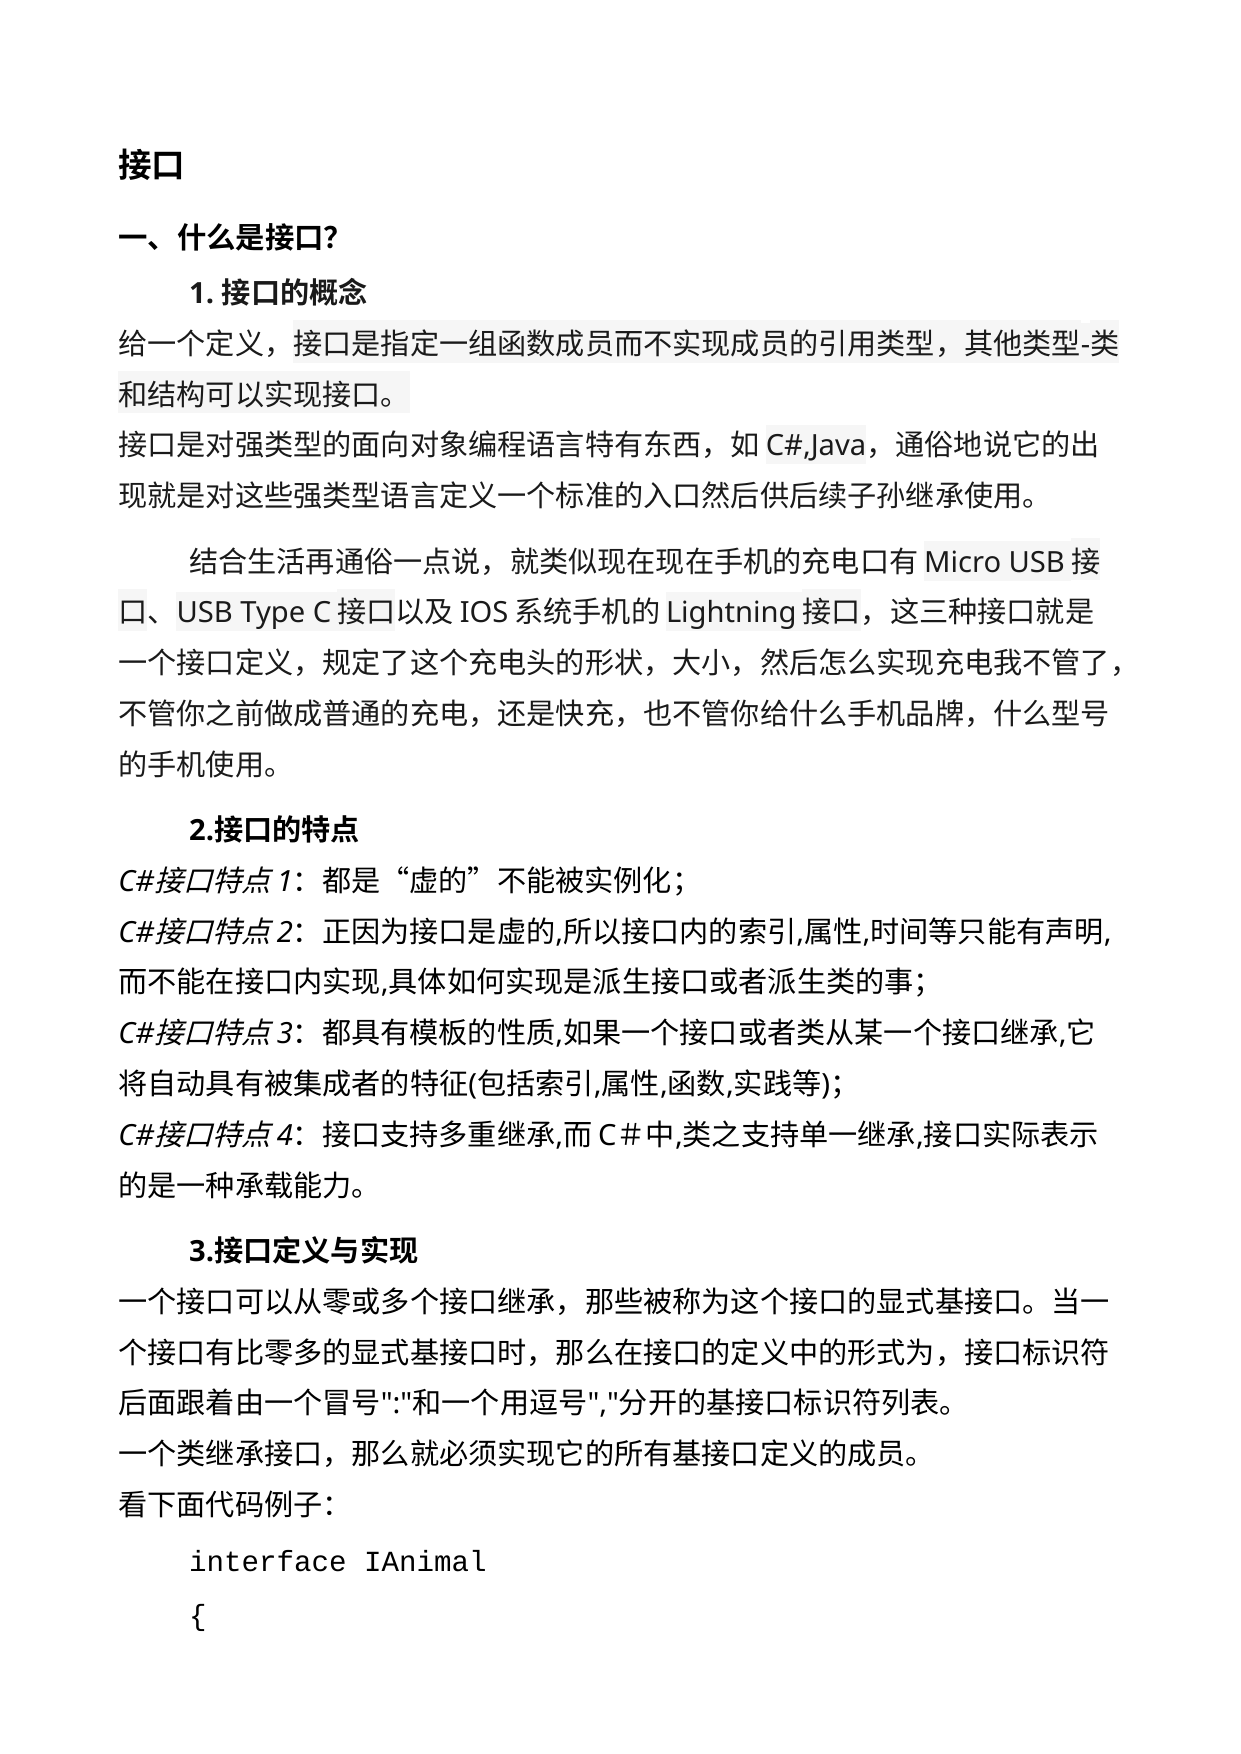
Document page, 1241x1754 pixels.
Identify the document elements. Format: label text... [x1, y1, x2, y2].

text 3.接口定义与实现 一个接口可以从零或多个接口继承，那些被称为这个接口的显式基接口。当一个接口有比零多的显式基接口时，那么在接口的定义中的形式为，接口标识符后面跟着由一个冒号":"和一个用逗号","分开的基接口标识符列表。 一个类继承接口，那么就必须实现它的所有基接口定义的成员。 看下面代码例子： [118, 1228, 1122, 1524]
text { [118, 1601, 1122, 1634]
text interface IAnimal [118, 1547, 1122, 1580]
text 1. 接口的概念 给一个定义，接口是指定一组函数成员而不实现成员的引用类型，其他类型-类和结构可以实现接口。 接口是对强类型的面向对象编程语言特有东西，如C#,Java，通俗地说它的出现就是对这些强类型语言定义一个标准的入口然后供后续子孙继承使用。 [118, 269, 1122, 515]
subtitle 接口 [118, 139, 1122, 187]
subtitle 一、什么是接口？ [118, 214, 1122, 257]
text 结合生活再通俗一点说，就类似现在现在手机的充电口有Micro USB接口、USB Type C接口以及IOS系统手机的Lightning接口，这三种接口就是一个接口定义，规定了这个充电头的形状，大小，然后怎么实现充电我不管了，不管你之前做成普通的充电，还是快充，也不管你给什么手机品牌，什么型号的手机使用。 [118, 538, 1122, 783]
text 2.接口的特点 C#接口特点1：都是“虚的”不能被实例化； C#接口特点2：正因为接口是虚的,所以接口内的索引,属性,时间等只能有声明,而不能在接口内实现,具体如何实现是派生接口或者派生类的事； C#接口特点3：都具有模板的性质,如果一个接口或者类从某一个接口继承,它将自动具有被集成者的特征(包括索引,属性,函数,实践等)； C#接口特点4：接口支持多重继承,而C＃中,类之支持单一继承,接口实际表示的是一种承载能力。 [118, 807, 1122, 1205]
